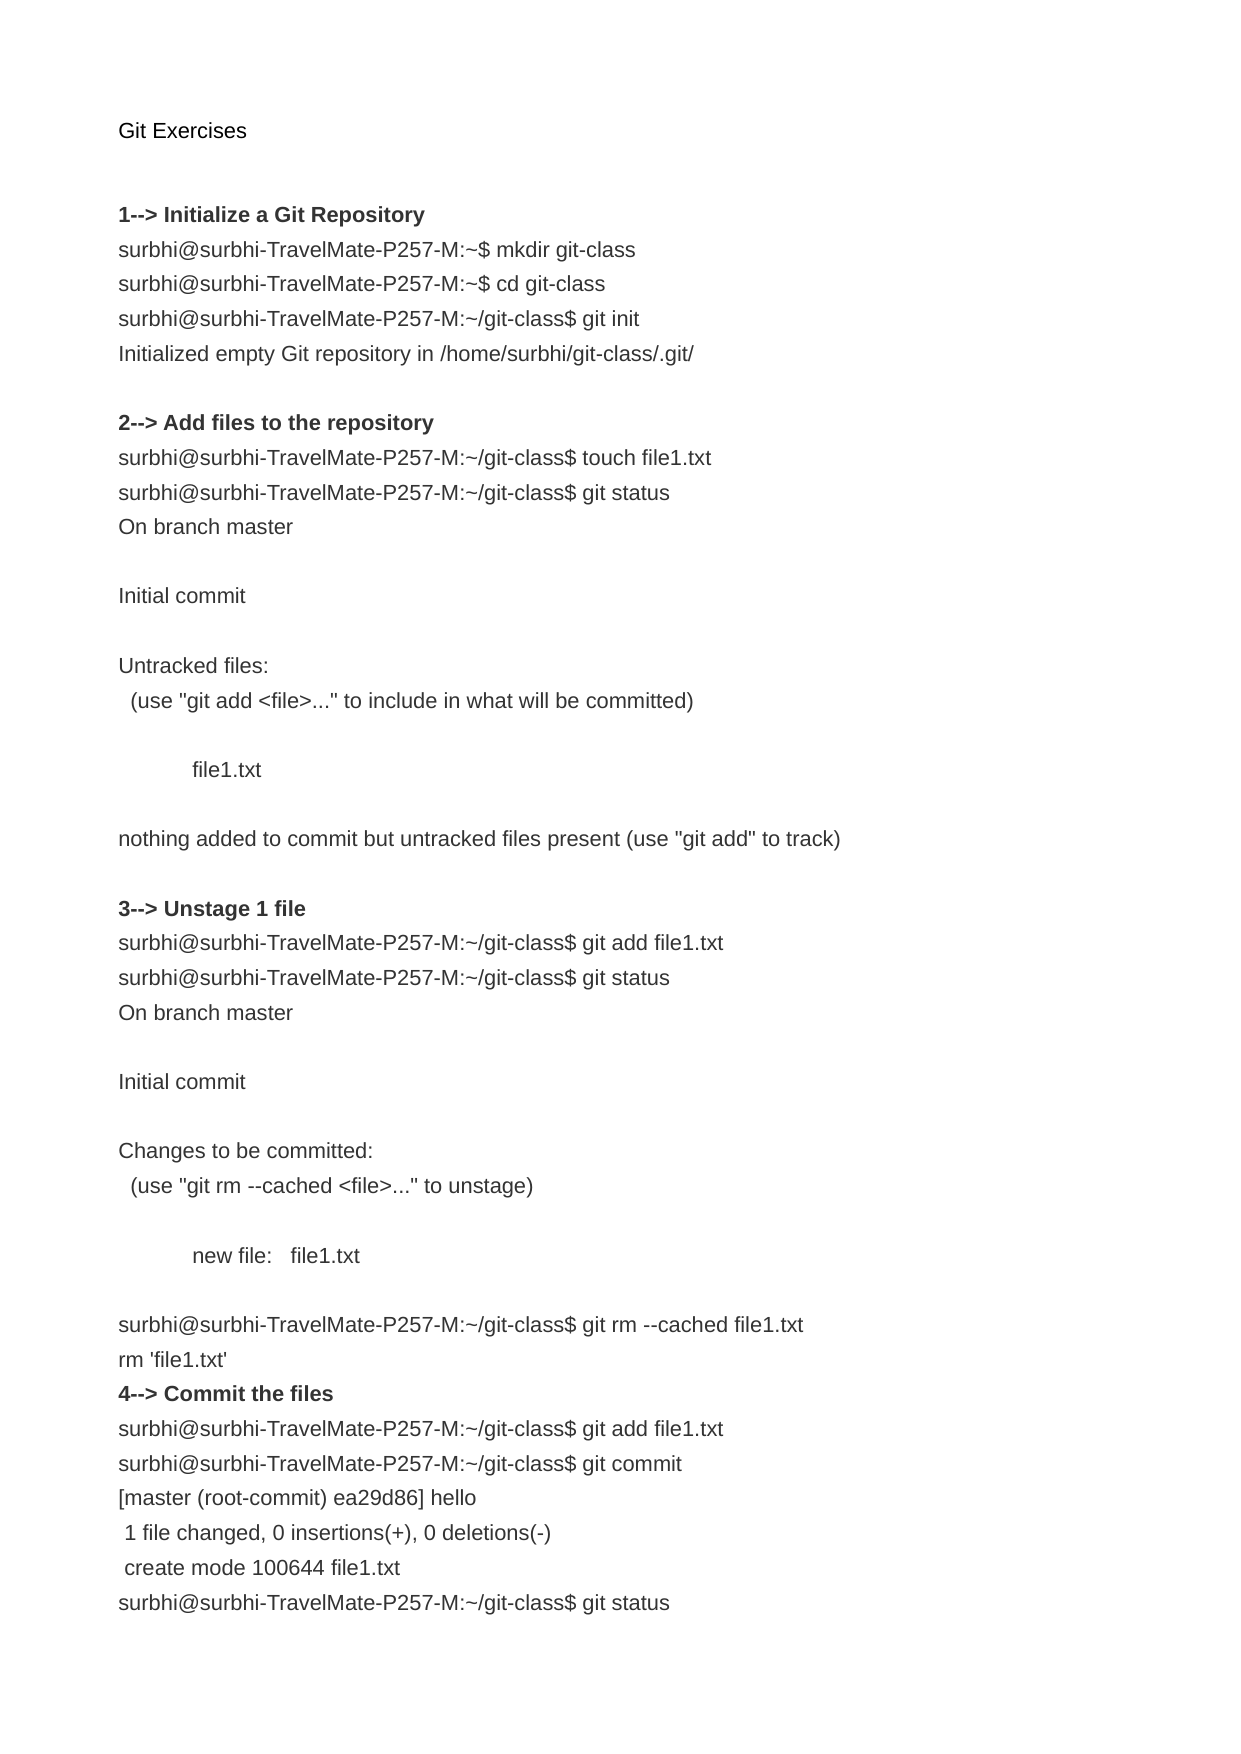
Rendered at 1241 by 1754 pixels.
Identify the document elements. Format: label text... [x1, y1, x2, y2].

text surbhi@surbhi-TravelMate-P257-M:~/git-class$ git status [118, 965, 1122, 990]
text surbhi@surbhi-TravelMate-P257-M:~/git-class$ git status [118, 1589, 1122, 1614]
text (use "git rm --cached <file>..." to unstage) [118, 1173, 1122, 1198]
text (use "git add <file>..." to include in what will be committed) [118, 687, 1122, 713]
text Untracked files: [118, 653, 1122, 678]
text 3--> Unstage 1 file [118, 896, 1122, 921]
text On branch master [118, 1000, 1122, 1025]
text Initialized empty Git repository in /home/surbhi/git-class/.git/ [118, 341, 1122, 366]
text 4--> Commit the files [118, 1381, 1122, 1406]
text surbhi@surbhi-TravelMate-P257-M:~$ cd git-class [118, 271, 1122, 296]
text 1 file changed, 0 insertions(+), 0 deletions(-) [118, 1520, 1122, 1545]
text surbhi@surbhi-TravelMate-P257-M:~/git-class$ git rm --cached file1.txt [118, 1312, 1122, 1337]
text Changes to be committed: [118, 1138, 1122, 1164]
text surbhi@surbhi-TravelMate-P257-M:~/git-class$ git commit [118, 1451, 1122, 1476]
text file1.txt [118, 757, 1122, 782]
text 2--> Add files to the repository [118, 410, 1122, 435]
text surbhi@surbhi-TravelMate-P257-M:~/git-class$ git status [118, 479, 1122, 504]
text new file: file1.txt [118, 1242, 1122, 1268]
text Initial commit [118, 583, 1122, 609]
text nothing added to commit but untracked files present (use "git add" to track) [118, 826, 1122, 851]
text surbhi@surbhi-TravelMate-P257-M:~/git-class$ git add file1.txt [118, 1416, 1122, 1441]
text surbhi@surbhi-TravelMate-P257-M:~/git-class$ git init [118, 306, 1122, 331]
text On branch master [118, 514, 1122, 539]
text rm 'file1.txt' [118, 1347, 1122, 1372]
text Git Exercises [118, 118, 1122, 143]
text surbhi@surbhi-TravelMate-P257-M:~$ mkdir git-class [118, 237, 1122, 262]
text create mode 100644 file1.txt [118, 1555, 1122, 1580]
text [master (root-commit) ea29d86] hello [118, 1485, 1122, 1511]
text 1--> Initialize a Git Repository [118, 202, 1122, 227]
text Initial commit [118, 1069, 1122, 1094]
text surbhi@surbhi-TravelMate-P257-M:~/git-class$ git add file1.txt [118, 930, 1122, 956]
text surbhi@surbhi-TravelMate-P257-M:~/git-class$ touch file1.txt [118, 445, 1122, 470]
